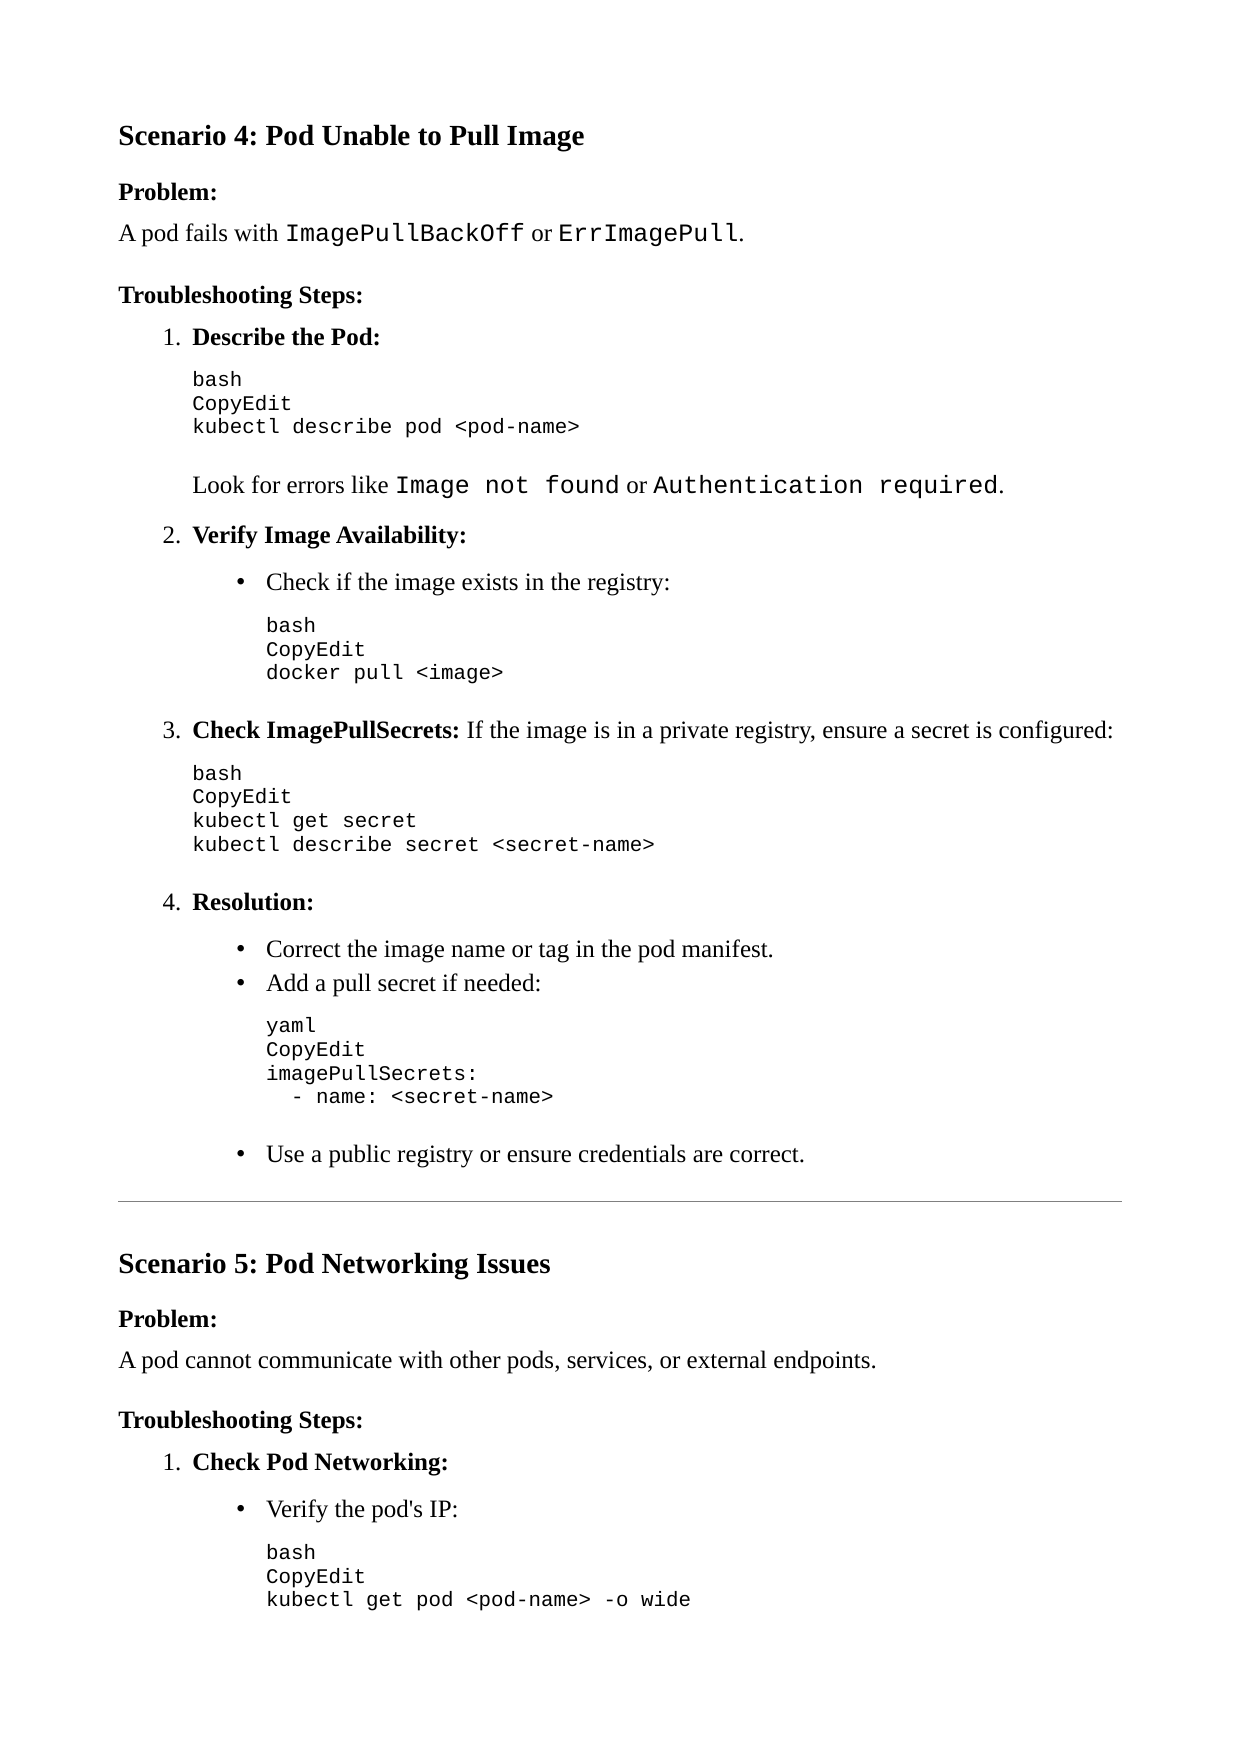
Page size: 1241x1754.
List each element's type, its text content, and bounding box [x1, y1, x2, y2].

list bash [236, 1542, 1122, 1566]
list kubectl describe pod <pod-name> [162, 417, 1122, 440]
text A pod fails with ImagePullBackOff or ErrImagePull. [118, 218, 1122, 249]
subtitle Troubleshooting Steps: [118, 280, 1122, 309]
subtitle Problem: [118, 1304, 1122, 1333]
list - name: <secret-name> [236, 1086, 1122, 1110]
list bash [162, 369, 1122, 393]
subtitle Troubleshooting Steps: [118, 1406, 1122, 1434]
list Verify the pod's IP: [236, 1494, 1122, 1523]
list kubectl get pod <pod-name> -o wide [236, 1589, 1122, 1613]
list Check ImagePullSecrets: If the image is in a private registry, ensure a secret is configured: [162, 715, 1122, 744]
list Verify Image Availability: [162, 520, 1122, 548]
list kubectl describe secret <secret-name> [162, 834, 1122, 857]
list yaml [236, 1015, 1122, 1039]
subtitle Problem: [118, 177, 1122, 205]
list kubectl get secret [162, 810, 1122, 834]
list Describe the Pod: [162, 322, 1122, 350]
list docker pull <image> [236, 662, 1122, 686]
list CopyEdit [162, 787, 1122, 810]
list CopyEdit [162, 393, 1122, 417]
list imagePullSecrets: [236, 1062, 1122, 1086]
list bash [162, 763, 1122, 787]
subtitle Scenario 4: Pod Unable to Pull Image [118, 118, 1122, 152]
list CopyEdit [236, 1039, 1122, 1062]
list Look for errors like Image not found or Authentication required. [162, 470, 1122, 501]
text A pod cannot communicate with other pods, services, or external endpoints. [118, 1346, 1122, 1374]
list CopyEdit [236, 638, 1122, 662]
list Check Pod Networking: [162, 1447, 1122, 1476]
list Check if the image exists in the registry: [236, 567, 1122, 596]
list Use a public registry or ensure credentials are correct. [236, 1139, 1122, 1168]
subtitle Scenario 5: Pod Networking Issues [118, 1246, 1122, 1279]
list Resolution: [162, 887, 1122, 916]
list Add a pull secret if needed: [236, 968, 1122, 996]
list CopyEdit [236, 1566, 1122, 1589]
list bash [236, 615, 1122, 638]
list Correct the image name or tag in the pod manifest. [236, 934, 1122, 963]
